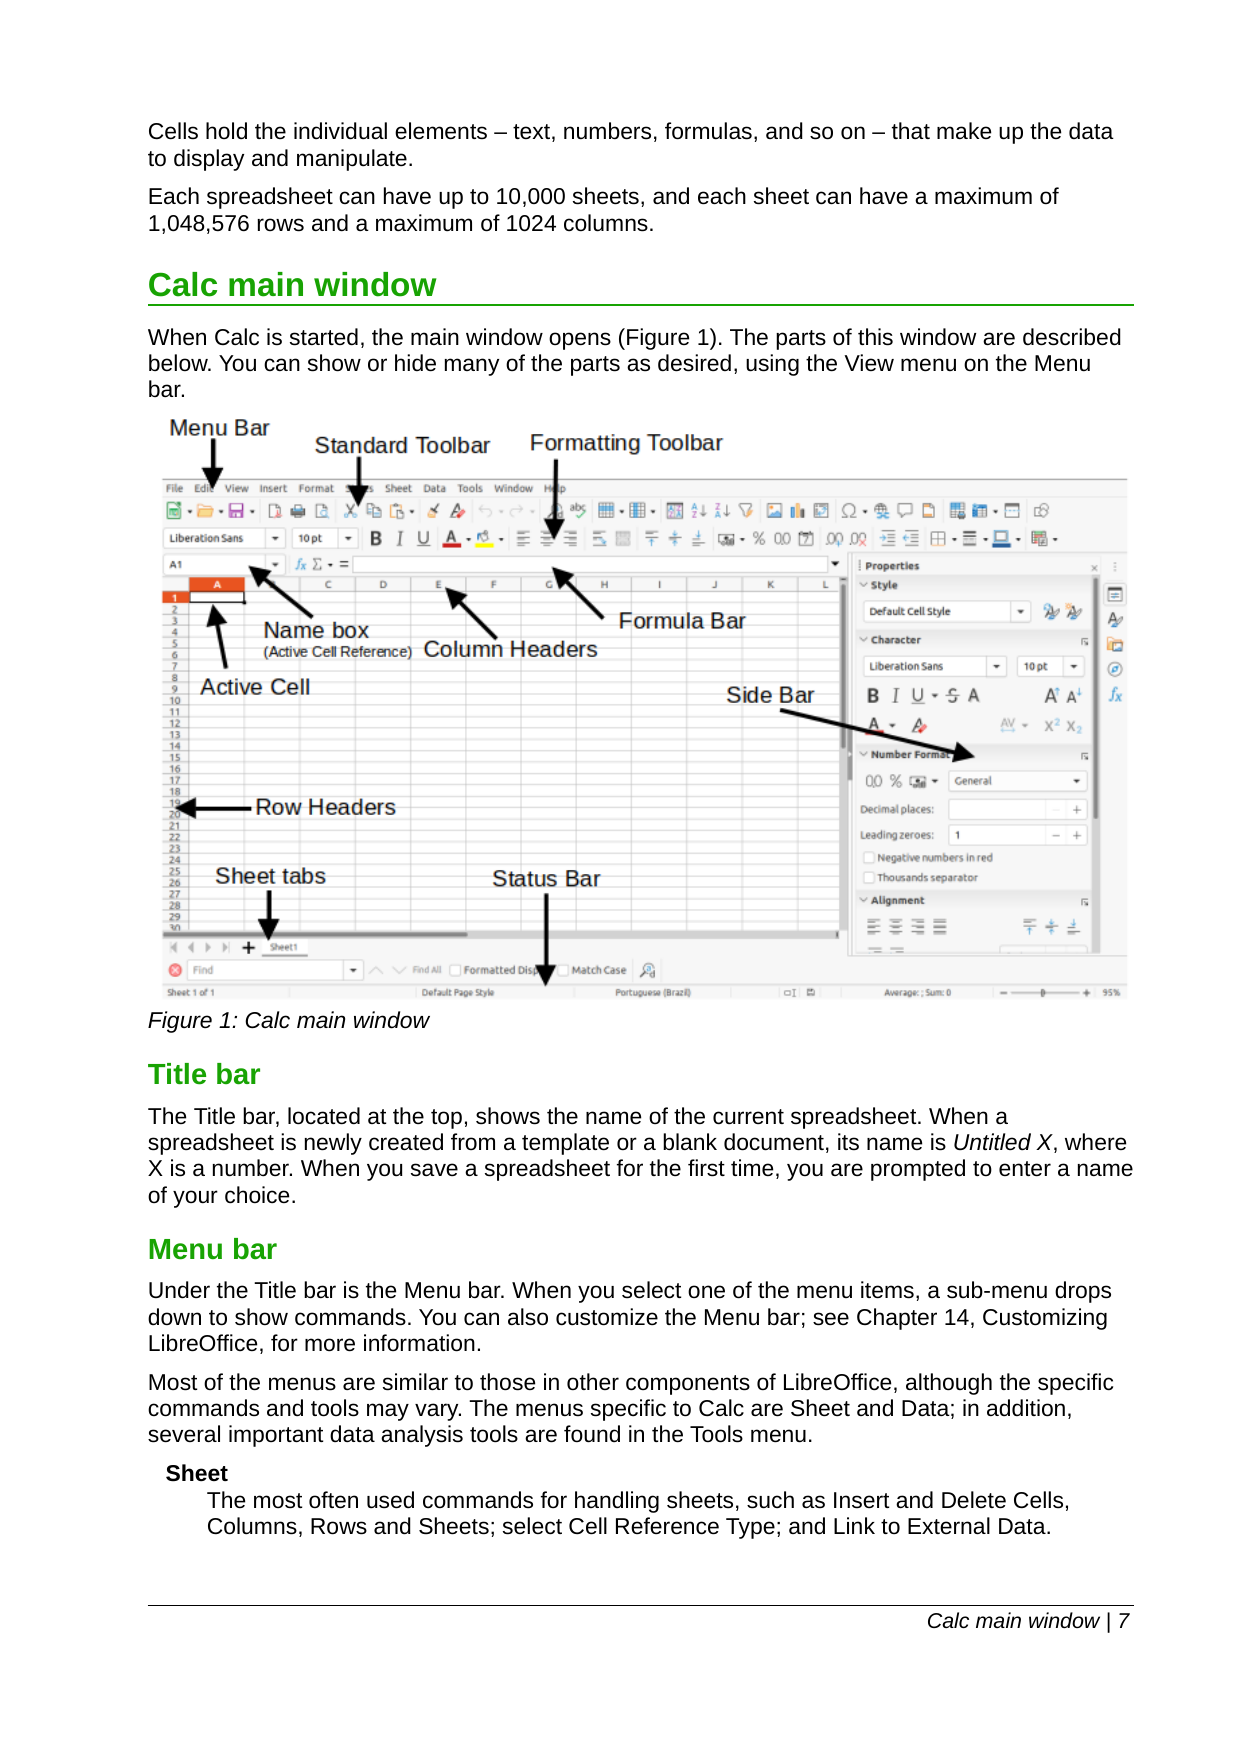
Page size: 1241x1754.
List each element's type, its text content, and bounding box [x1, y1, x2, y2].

text Figure 1: Calc main window [148, 415, 1134, 1034]
text Sheet [165, 1460, 1134, 1487]
text The Title bar, located at the top, shows the name of the current spreadsheet. When a spreadsheet is newly created from a template or a blank document, its name is Untitled X, where X is a number. When you save a spreadsheet for the first time, you are prompted to enter a name of your choice. [148, 1103, 1134, 1208]
subtitle Calc main window [148, 266, 1134, 304]
text Each spreadsheet can have up to 10,000 sheets, and each sheet can have a maximum of 1,048,576 rows and a maximum of 1024 columns. [148, 183, 1134, 236]
subtitle Menu bar [148, 1232, 1134, 1265]
text Most of the menus are similar to those in other components of LibreOffice, although the specific commands and tools may vary. The menus specific to Calc are Sheet and Data; in addition, several important data analysis tools are found in the Tools menu. [148, 1369, 1134, 1448]
subtitle Title bar [148, 1057, 1134, 1091]
text When Calc is started, the main window opens (Figure 1). The parts of this window are described below. You can show or hide many of the parts as desired, using the View menu on the Menu bar. [148, 324, 1134, 403]
text Cells hold the individual elements – text, numbers, formulas, and so on – that make up the data to display and manipulate. [148, 118, 1134, 171]
picture [155, 415, 1142, 1008]
text Under the Title bar is the Menu bar. When you select one of the menu items, a sub-menu drops down to show commands. You can also customize the Menu bar; see Chapter 14, Customizing LibreOffice, for more information. [148, 1277, 1134, 1356]
text The most often used commands for handling sheets, such as Insert and Delete Cells, Columns, Rows and Sheets; select Cell Reference Type; and Link to External Data. [207, 1487, 1134, 1539]
